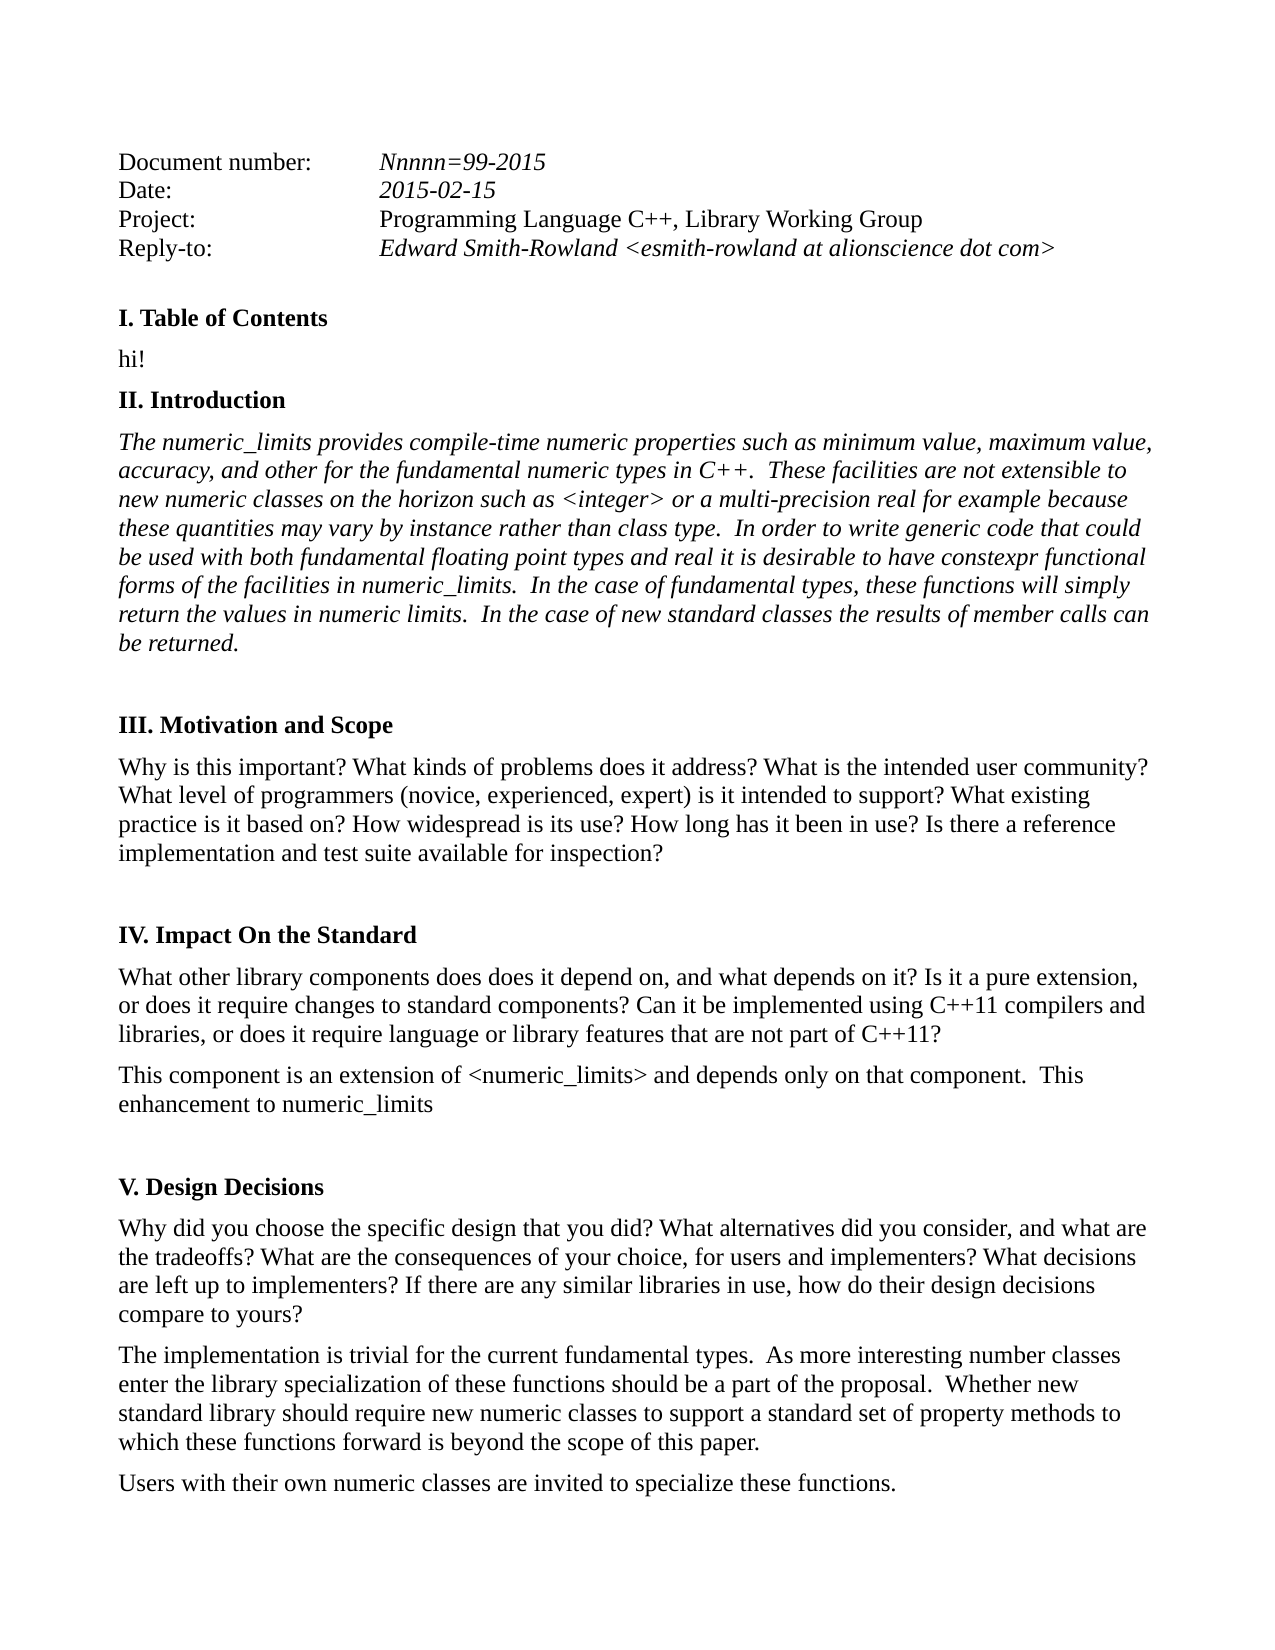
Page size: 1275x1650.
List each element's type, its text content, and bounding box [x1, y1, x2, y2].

text The numeric_limits provides compile-time numeric properties such as minimum value, maximum value, accuracy, and other for the fundamental numeric types in C++. These facilities are not extensible to new numeric classes on the horizon such as <integer> or a multi-precision real for example because these quantities may vary by instance rather than class type. In order to write generic code that could be used with both fundamental floating point types and real it is desirable to have constexpr functional forms of the facilities in numeric_limits. In the case of fundamental types, these functions will simply return the values in numeric limits. In the case of new standard classes the results of member calls can be returned. [118, 427, 1157, 657]
text I. Table of Contents [118, 303, 1157, 332]
text hi! [118, 344, 1157, 373]
text II. Introduction [118, 386, 1157, 414]
text Why is this important? What kinds of problems does it address? What is the intended user community? What level of programmers (novice, experienced, expert) is it intended to support? What existing practice is it based on? How widespread is its use? How long has it been in use? Is there a reference implementation and test suite available for inspection? [118, 752, 1157, 867]
text IV. Impact On the Standard [118, 921, 1157, 949]
table_cell Project: [118, 204, 379, 233]
text Users with their own numeric classes are invited to specialize these functions. [118, 1468, 1157, 1497]
table_cell 2015-02-15 [379, 176, 1085, 204]
text This component is an extension of <numeric_limits> and depends only on that component. This enhancement to numeric_limits [118, 1061, 1157, 1118]
table_cell Programming Language C++, Library Working Group [379, 204, 1085, 233]
text III. Motivation and Scope [118, 711, 1157, 739]
table_cell Date: [118, 176, 379, 204]
table_cell Reply-to: [118, 233, 379, 262]
text Why did you choose the specific design that you did? What alternatives did you consider, and what are the tradeoffs? What are the consequences of your choice, for users and implementers? What decisions are left up to implementers? If there are any similar libraries in use, how do their design decisions compare to yours? [118, 1213, 1157, 1328]
table_header Document number: [118, 147, 379, 176]
text The implementation is trivial for the current fundamental types. As more interesting number classes enter the library specialization of these functions should be a part of the proposal. Whether new standard library should require new numeric classes to support a standard set of property methods to which these functions forward is beyond the scope of this paper. [118, 1341, 1157, 1456]
table_header Nnnnn=99-2015 [379, 147, 1085, 176]
text What other library components does does it depend on, and what depends on it? Is it a pure extension, or does it require changes to standard components? Can it be implemented using C++11 compilers and libraries, or does it require language or library features that are not part of C++11? [118, 962, 1157, 1048]
table_cell Edward Smith-Rowland <esmith-rowland at alionscience dot com> [379, 233, 1085, 262]
text V. Design Decisions [118, 1172, 1157, 1201]
